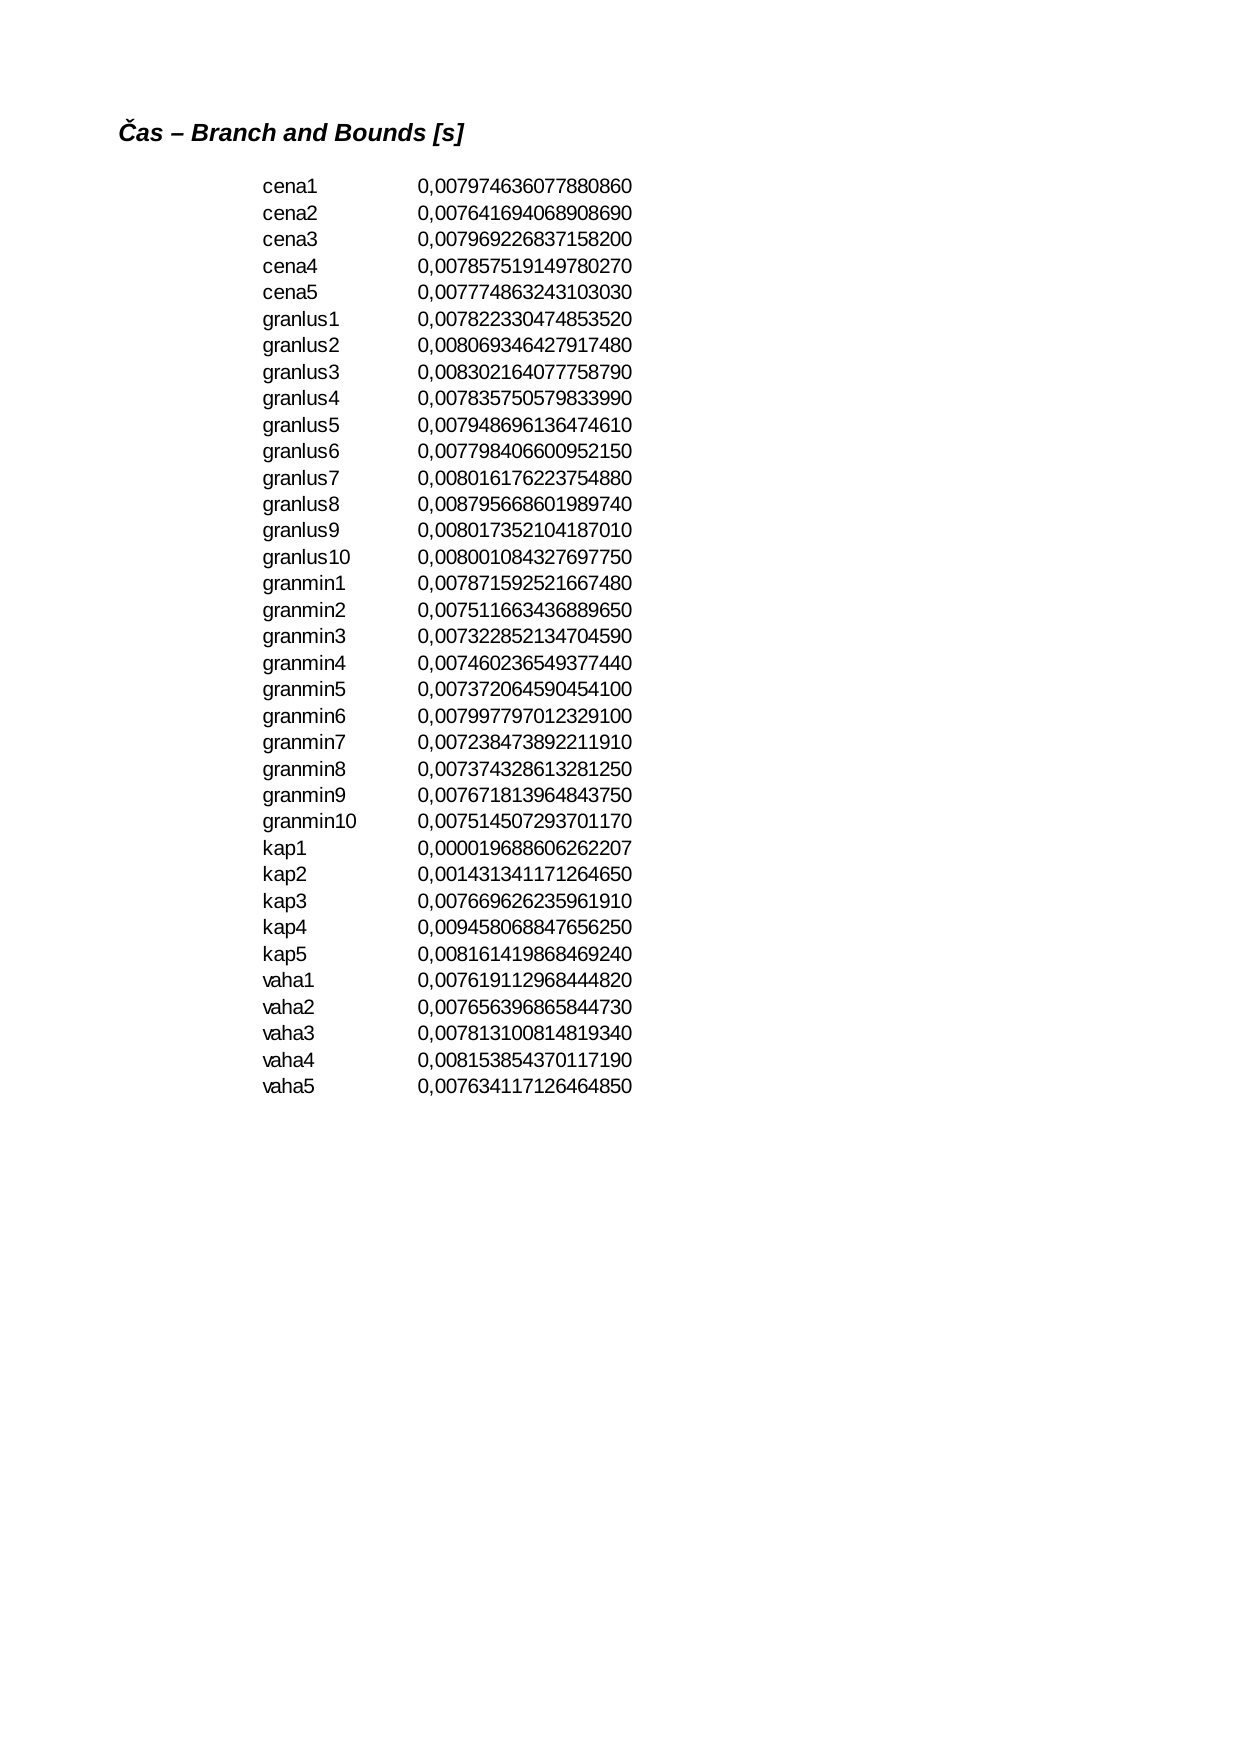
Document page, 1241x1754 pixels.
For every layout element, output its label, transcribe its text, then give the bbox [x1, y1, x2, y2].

subtitle Čas – Branch and Bounds [s] [118, 118, 1122, 147]
